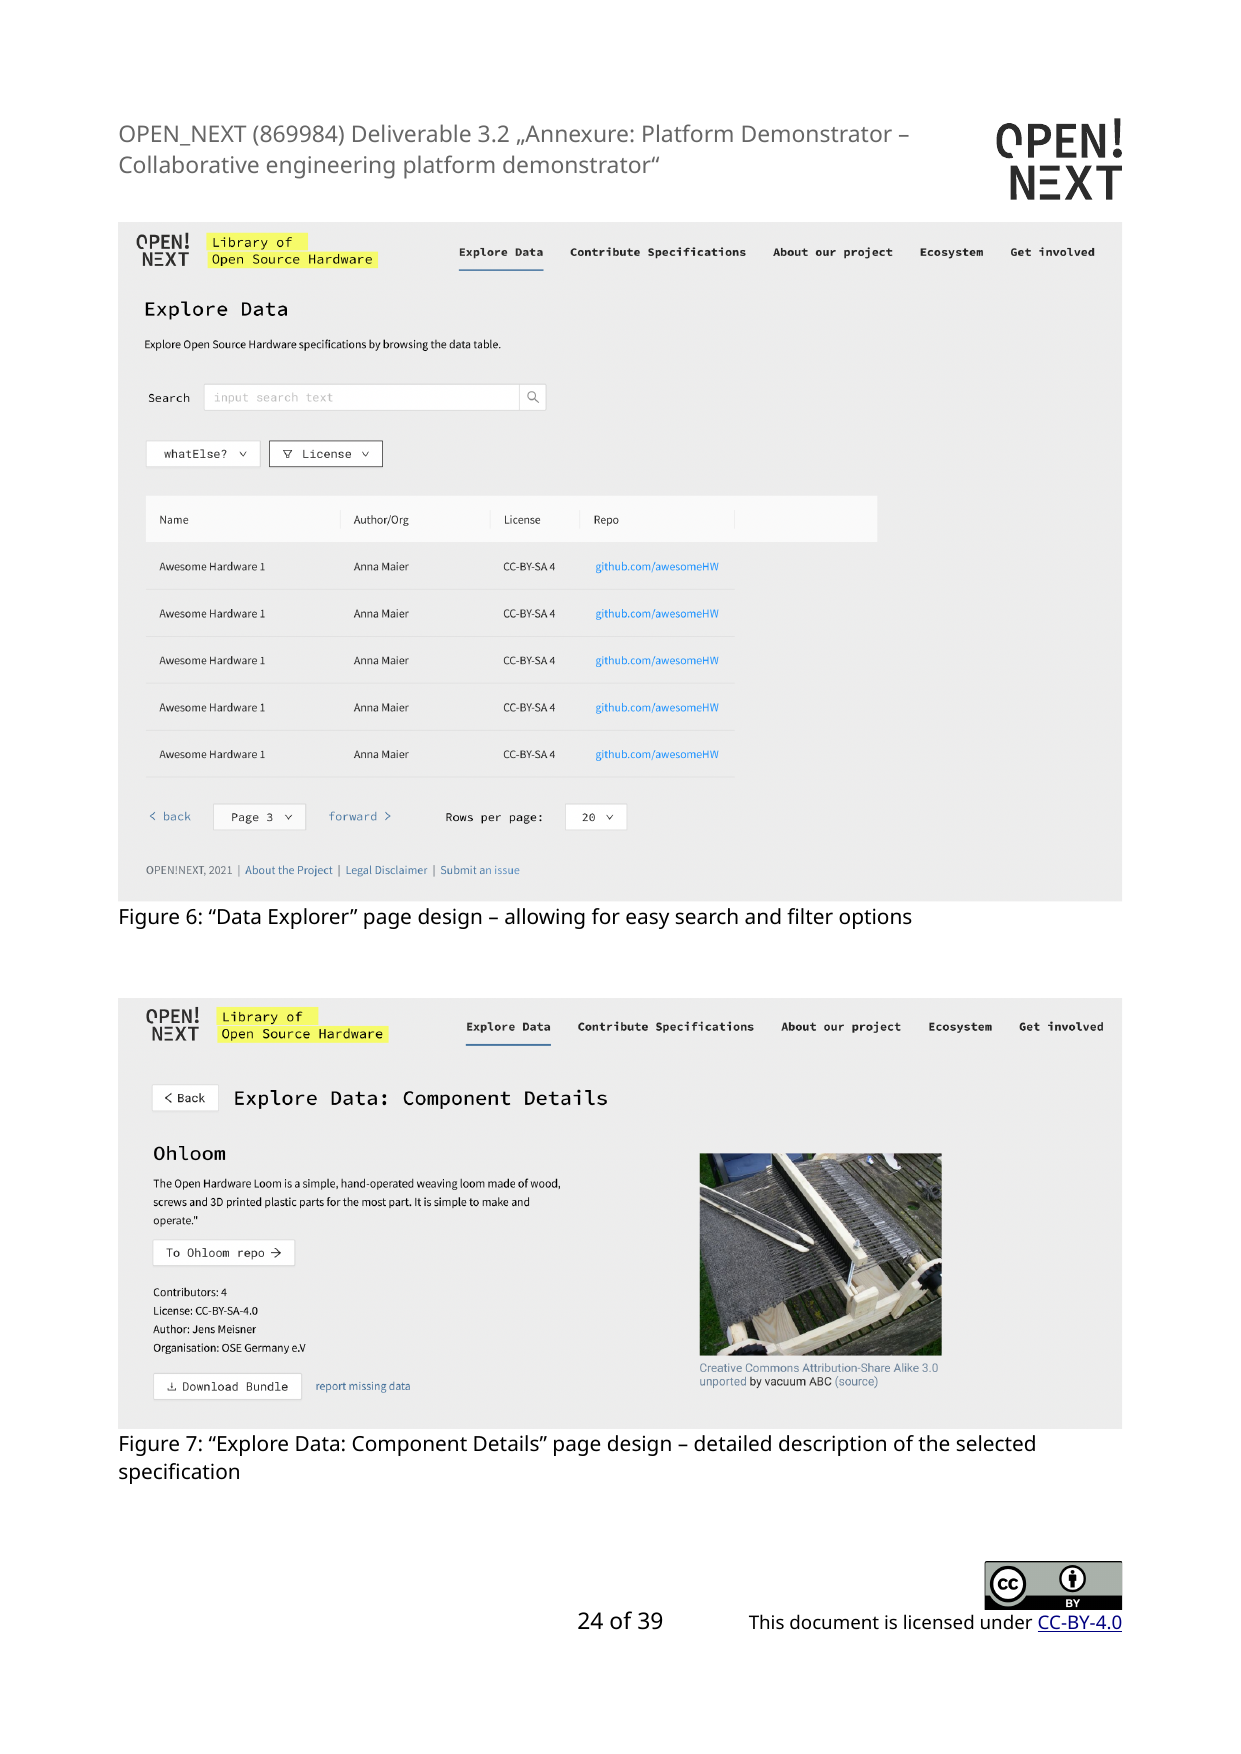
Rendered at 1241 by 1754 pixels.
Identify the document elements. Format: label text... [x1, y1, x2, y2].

text Figure 6: “Data Explorer” page design – allowing for easy search and filter options [118, 902, 1122, 930]
text Figure 7: “Explore Data: Component Details” page design – detailed description of the selected specification [118, 1429, 1122, 1486]
picture [984, 1561, 1123, 1610]
picture [118, 222, 1123, 902]
picture [118, 998, 1123, 1429]
